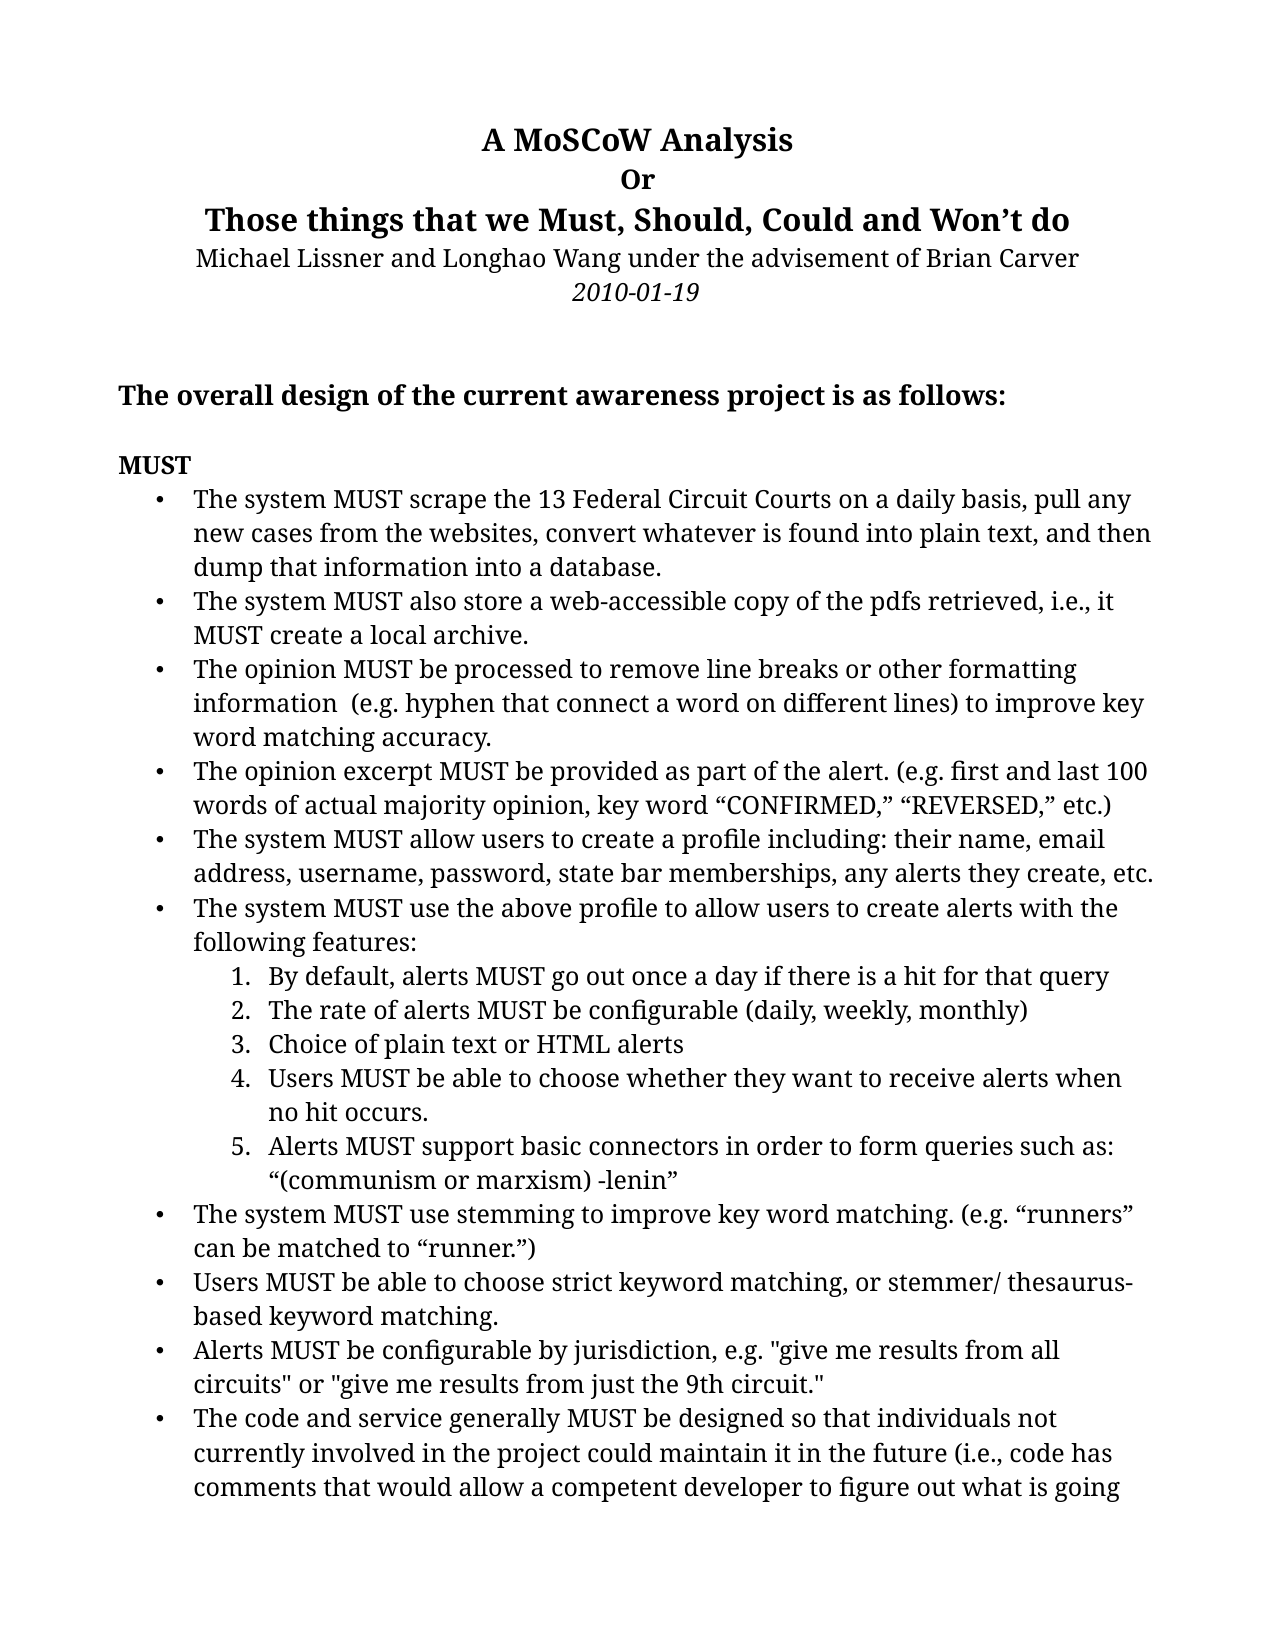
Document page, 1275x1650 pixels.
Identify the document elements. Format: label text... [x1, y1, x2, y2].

text MUST [118, 447, 1157, 481]
list Users MUST be able to choose whether they want to receive alerts when no hit occurs. [231, 1061, 1157, 1129]
text A MoSCoW Analysis [118, 118, 1157, 161]
list The rate of alerts MUST be configurable (daily, weekly, monthly) [231, 992, 1157, 1026]
list The opinion MUST be processed to remove line breaks or other formatting information (e.g. hyphen that connect a word on different lines) to improve key word matching accuracy. [156, 652, 1157, 754]
text 2010-01-19 [118, 274, 1157, 308]
list Alerts MUST support basic connectors in order to form queries such as: “(communism or marxism) -lenin” [231, 1129, 1157, 1197]
list The system MUST allow users to create a profile including: their name, email address, username, password, state bar memberships, any alerts they create, etc. [156, 822, 1157, 890]
list The opinion excerpt MUST be provided as part of the alert. (e.g. first and last 100 words of actual majority opinion, key word “CONFIRMED,” “REVERSED,” etc.) [156, 754, 1157, 822]
list Choice of plain text or HTML alerts [231, 1026, 1157, 1061]
list By default, alerts MUST go out once a day if there is a hit for that query [231, 958, 1157, 992]
text Michael Lissner and Longhao Wang under the advisement of Brian Carver [118, 240, 1157, 274]
list The system MUST use the above profile to allow users to create alerts with the following features: [156, 890, 1157, 958]
list The code and service generally MUST be designed so that individuals not currently involved in the project could maintain it in the future (i.e., code has comments that would allow a competent developer to figure out what is going [156, 1401, 1157, 1503]
list Users MUST be able to choose strict keyword matching, or stemmer/ thesaurus-based keyword matching. [156, 1265, 1157, 1333]
list Alerts MUST be configurable by jurisdiction, e.g. "give me results from all circuits" or "give me results from just the 9th circuit." [156, 1333, 1157, 1401]
text Or [118, 161, 1157, 198]
text Those things that we Must, Should, Could and Won’t do [118, 198, 1157, 240]
list The system MUST use stemming to improve key word matching. (e.g. “runners” can be matched to “runner.”) [156, 1197, 1157, 1265]
list The system MUST also store a web-accessible copy of the pdfs retrieved, i.e., it MUST create a local archive. [156, 584, 1157, 652]
list The system MUST scrape the 13 Federal Circuit Courts on a daily basis, pull any new cases from the websites, convert whatever is found into plain text, and then dump that information into a database. [156, 481, 1157, 584]
text The overall design of the current awareness project is as follows: [118, 376, 1157, 413]
